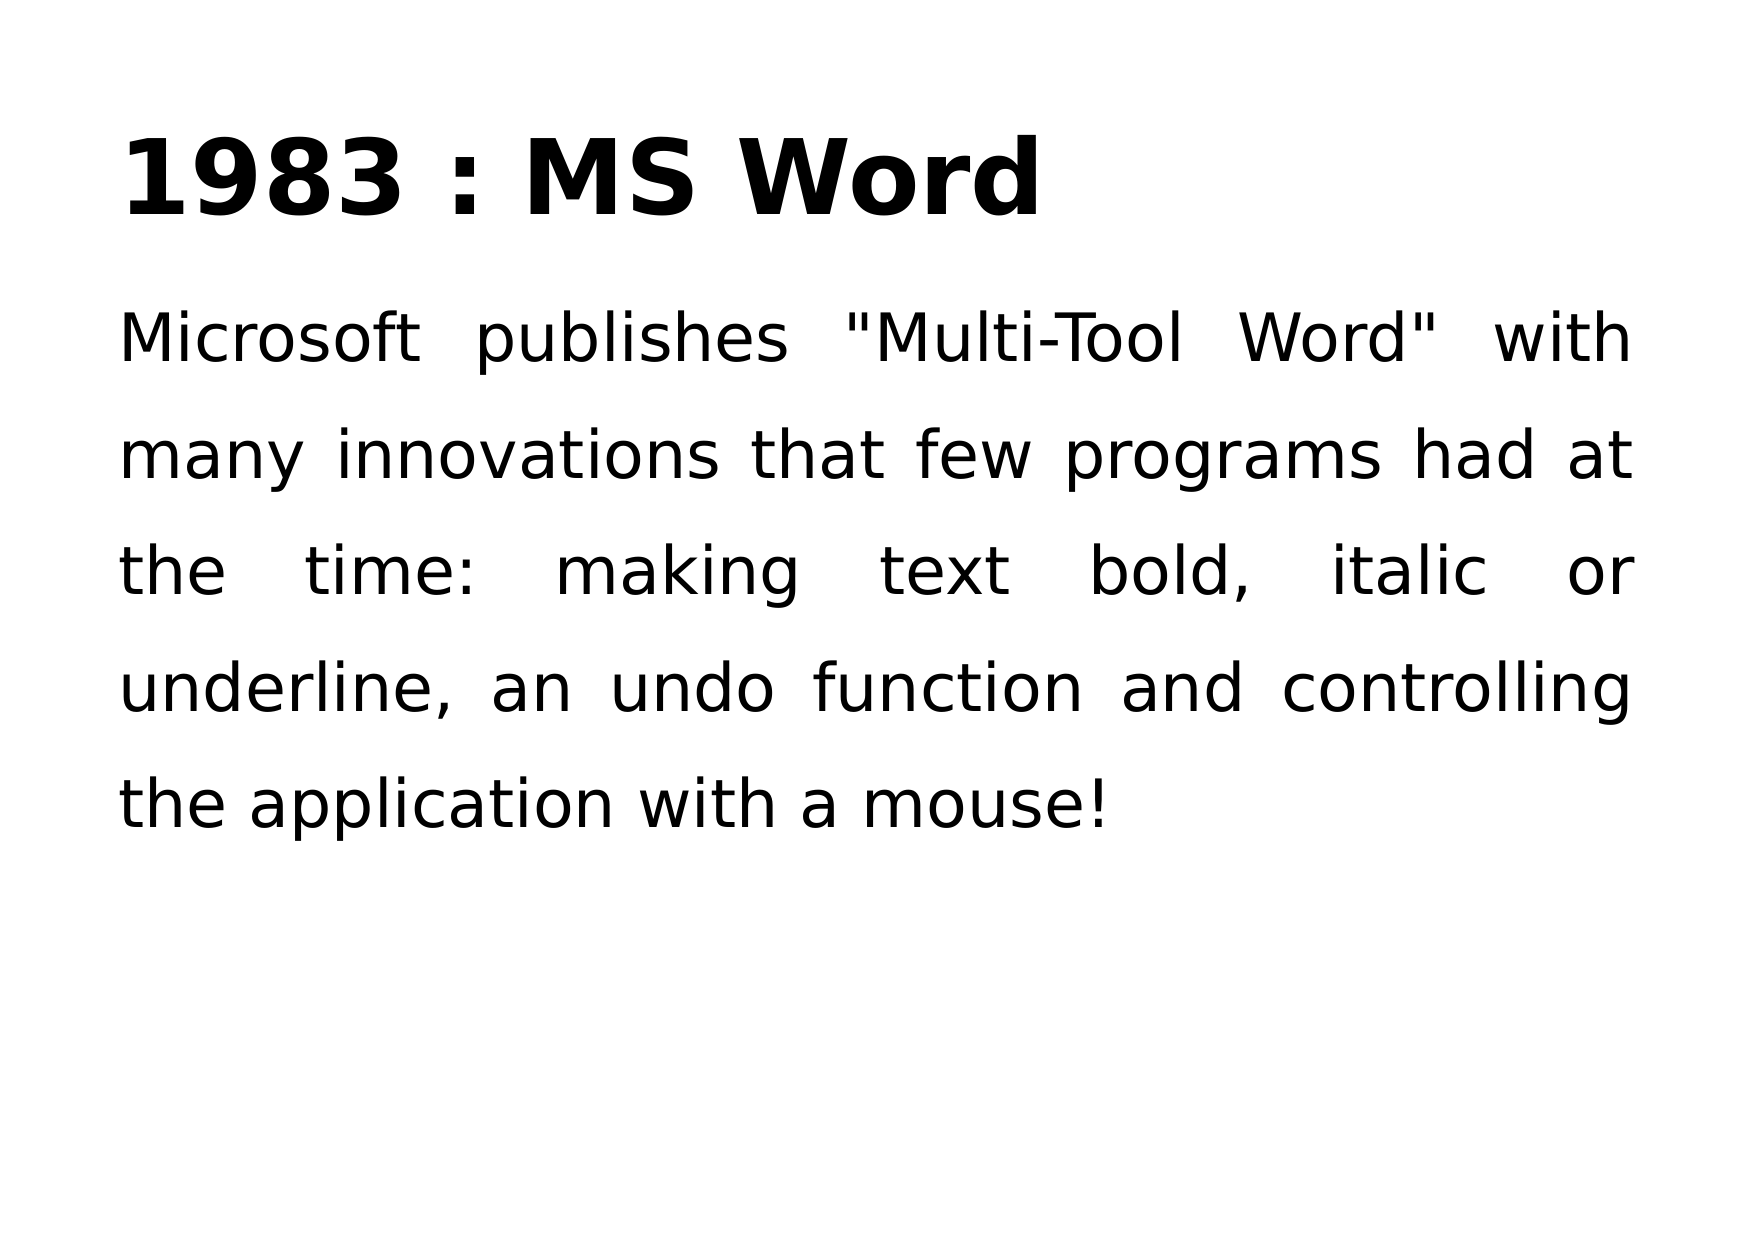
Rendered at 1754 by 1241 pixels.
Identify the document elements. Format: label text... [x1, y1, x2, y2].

text 1983 : MS Word [118, 118, 1636, 239]
text Microsoft publishes "Multi-Tool Word" with many innovations that few programs had at the time: making text bold, italic or underline, an undo function and controlling the application with a mouse! [118, 300, 1636, 843]
